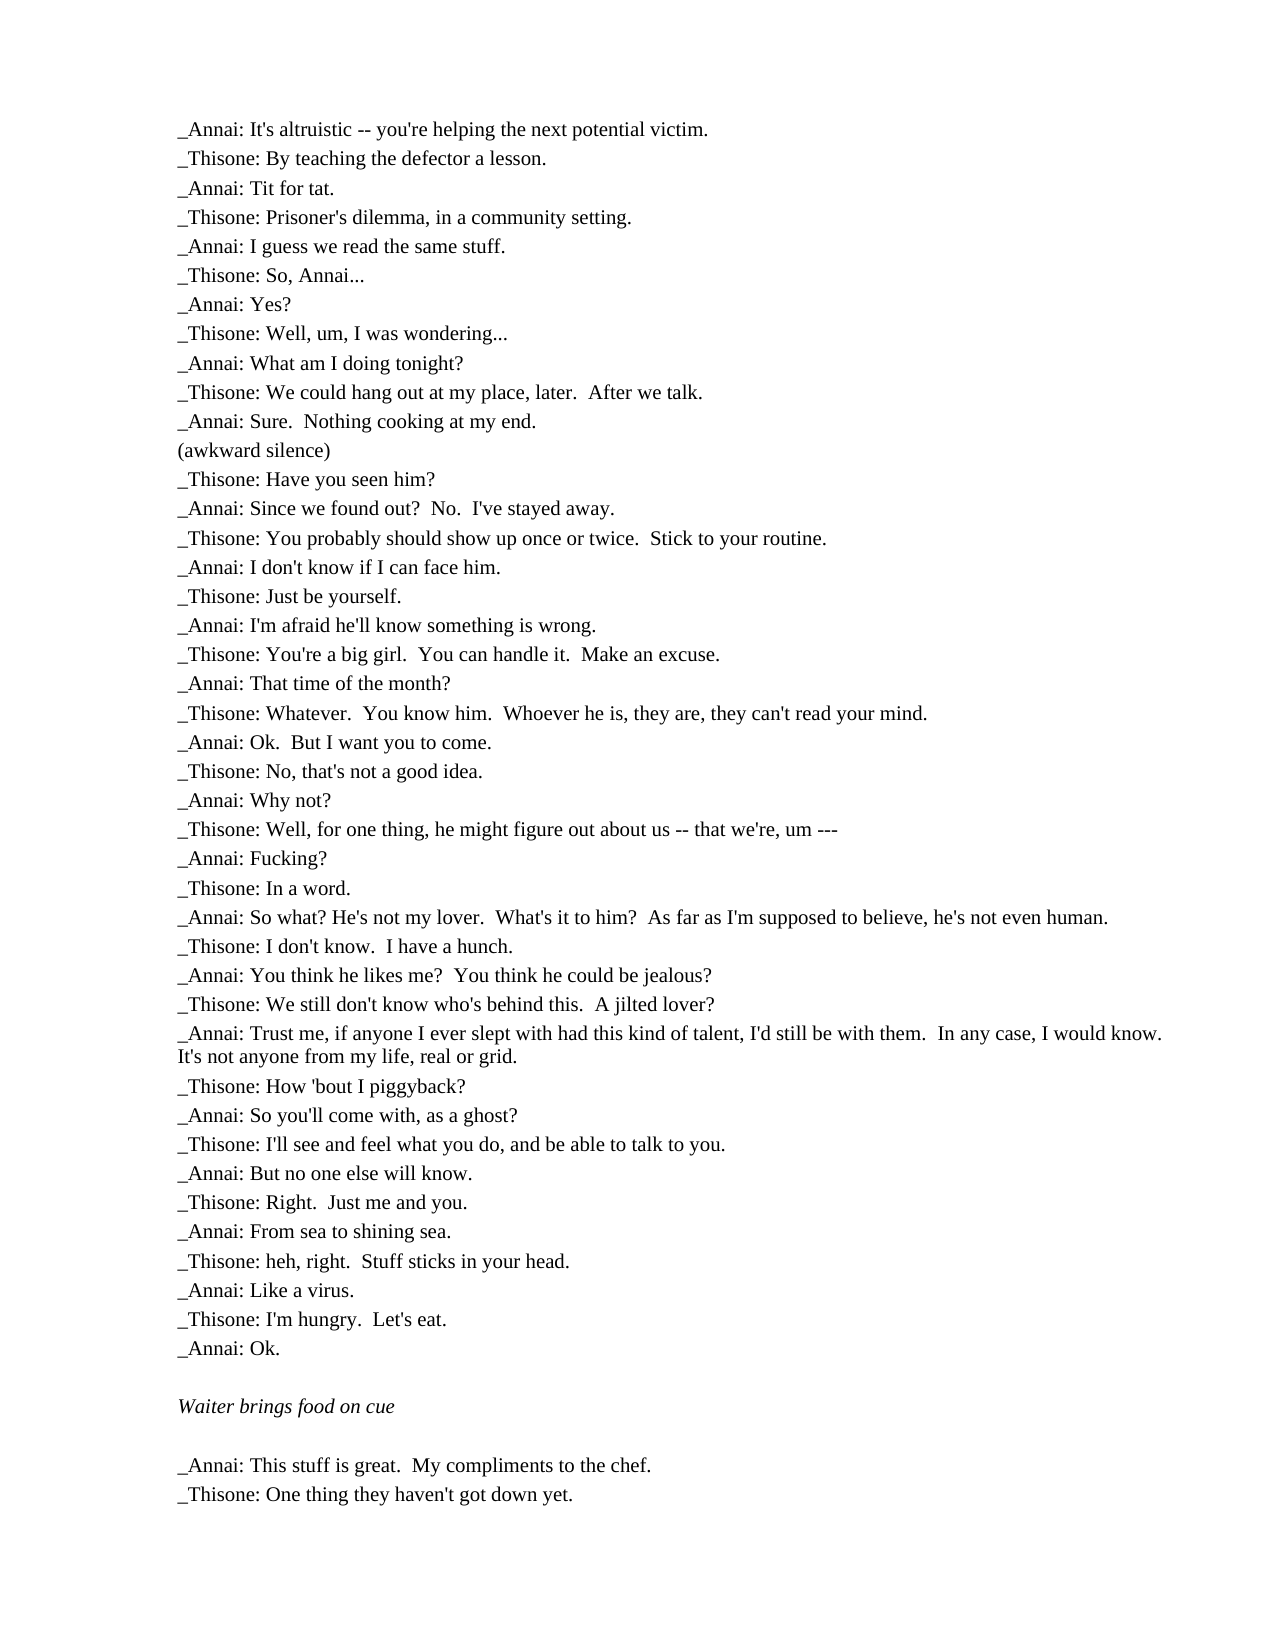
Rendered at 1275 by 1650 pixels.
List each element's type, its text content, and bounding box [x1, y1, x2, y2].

text _Thisone: Whatever. You know him. Whoever he is, they are, they can't read your mind. [928, 701, 1186, 724]
text _Thisone: Have you seen him? [435, 468, 1186, 491]
text _Annai: Ok. But I want you to come. [492, 731, 1186, 754]
text (awkward silence) [331, 439, 1186, 462]
text _Annai: So you'll come with, as a ghost? [518, 1104, 1186, 1127]
text _Annai: Like a virus. [354, 1279, 1186, 1302]
text _Thisone: No, that's not a good idea. [483, 760, 1186, 783]
text Waiter brings food on cue [397, 1395, 1186, 1418]
text _Thisone: In a word. [351, 876, 1186, 899]
text _Thisone: Well, for one thing, he might figure out about us -- that we're, um --- [838, 818, 1186, 841]
text _Thisone: Well, um, I was wondering... [508, 322, 1186, 345]
text _Thisone: We still don't know who's behind this. A jilted lover? [715, 993, 1186, 1016]
text _Annai: I'm afraid he'll know something is wrong. [597, 614, 1186, 637]
text _Annai: You think he likes me? You think he could be jealous? [712, 964, 1186, 987]
text _Annai: Tit for tat. [334, 176, 1186, 199]
text _Thisone: We could hang out at my place, later. After we talk. [703, 381, 1186, 404]
text _Annai: This stuff is great. My compliments to the chef. [652, 1454, 1186, 1477]
text _Annai: Yes? [291, 293, 1186, 316]
text _Annai: It's altruistic -- you're helping the next potential victim. [709, 118, 1186, 141]
text _Annai: But no one else will know. [473, 1162, 1186, 1185]
text _Thisone: You're a big girl. You can handle it. Make an excuse. [720, 643, 1186, 666]
text _Thisone: I'm hungry. Let's eat. [447, 1308, 1186, 1331]
text _Thisone: Right. Just me and you. [468, 1191, 1186, 1214]
text _Annai: I guess we read the same stuff. [506, 235, 1186, 258]
text _Annai: I don't know if I can face him. [501, 556, 1186, 579]
text _Thisone: How 'bout I piggyback? [177, 1074, 1186, 1098]
text _Annai: Ok. [280, 1337, 1186, 1360]
text _Annai: Sure. Nothing cooking at my end. [537, 410, 1186, 433]
text _Thisone: I don't know. I have a hunch. [513, 935, 1186, 958]
text _Thisone: One thing they haven't got down yet. [573, 1483, 1186, 1506]
text _Annai: That time of the month? [451, 672, 1186, 695]
text _Thisone: Prisoner's dilemma, in a community setting. [632, 206, 1186, 229]
text _Thisone: So, Annai... [365, 264, 1186, 287]
text _Annai: Why not? [331, 789, 1186, 812]
text _Annai: Since we found out? No. I've stayed away. [615, 497, 1186, 520]
text _Thisone: Just be yourself. [402, 585, 1186, 608]
text _Thisone: heh, right. Stuff sticks in your head. [177, 1249, 1186, 1273]
text _Thisone: You probably should show up once or twice. Stick to your routine. [827, 526, 1186, 549]
text _Thisone: By teaching the defector a lesson. [547, 147, 1186, 170]
text _Annai: Fucking? [327, 847, 1186, 870]
text _Annai: Trust me, if anyone I ever slept with had this kind of talent, I'd still be with them. In any case, I would know. It's not anyone from my life, real or grid. [518, 1022, 1186, 1068]
text _Thisone: I'll see and feel what you do, and be able to talk to you. [726, 1133, 1186, 1156]
text _Annai: What am I doing tonight? [463, 351, 1186, 374]
text _Annai: From sea to shining sea. [451, 1220, 1186, 1243]
